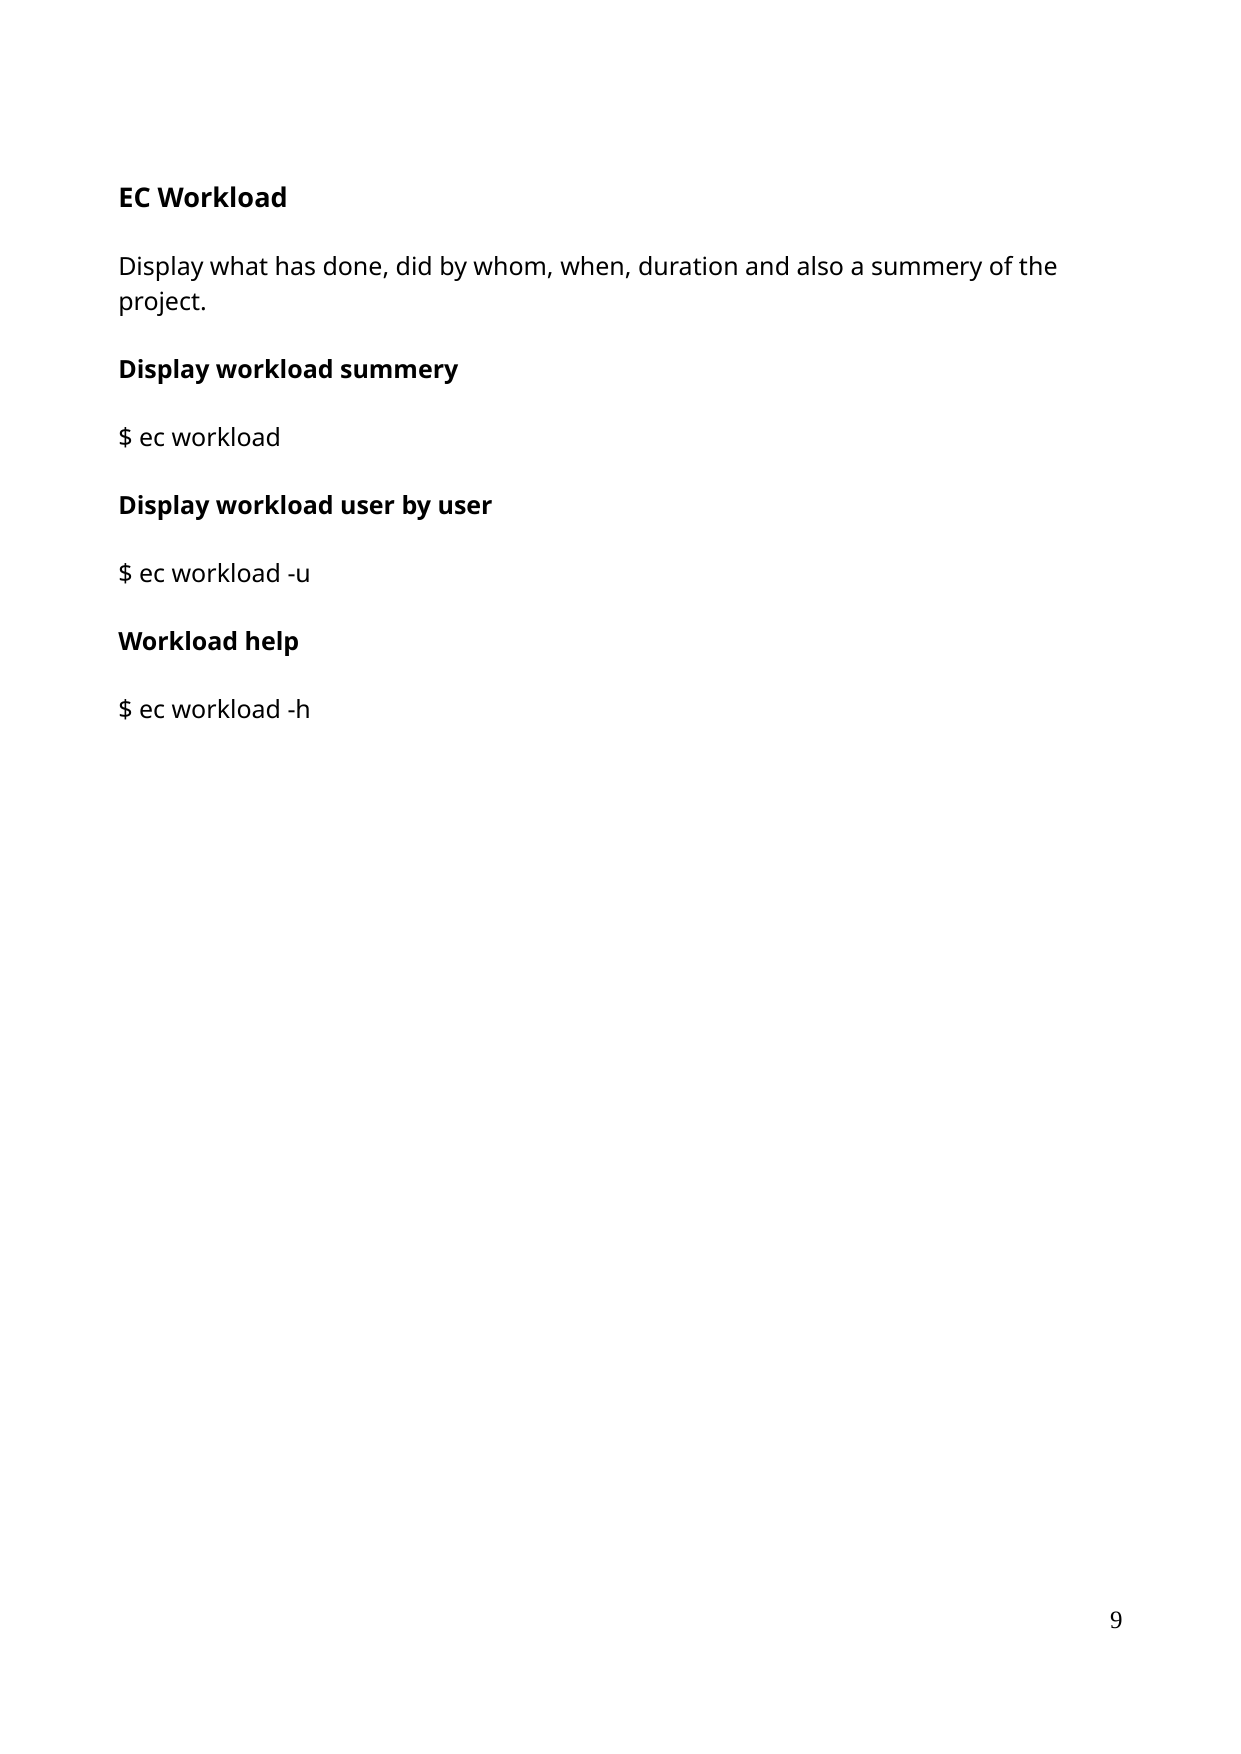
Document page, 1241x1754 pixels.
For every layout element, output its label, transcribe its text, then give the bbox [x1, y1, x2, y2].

text Display workload user by user [118, 487, 1122, 522]
text $ ec workload -h [118, 692, 1122, 726]
text $ ec workload [118, 419, 1122, 453]
text Workload help [118, 624, 1122, 658]
text Display what has done, did by whom, when, duration and also a summery of the project. [118, 249, 1122, 317]
text EC Workload [118, 178, 1122, 215]
text $ ec workload -u [118, 556, 1122, 590]
text Display workload summery [118, 351, 1122, 385]
